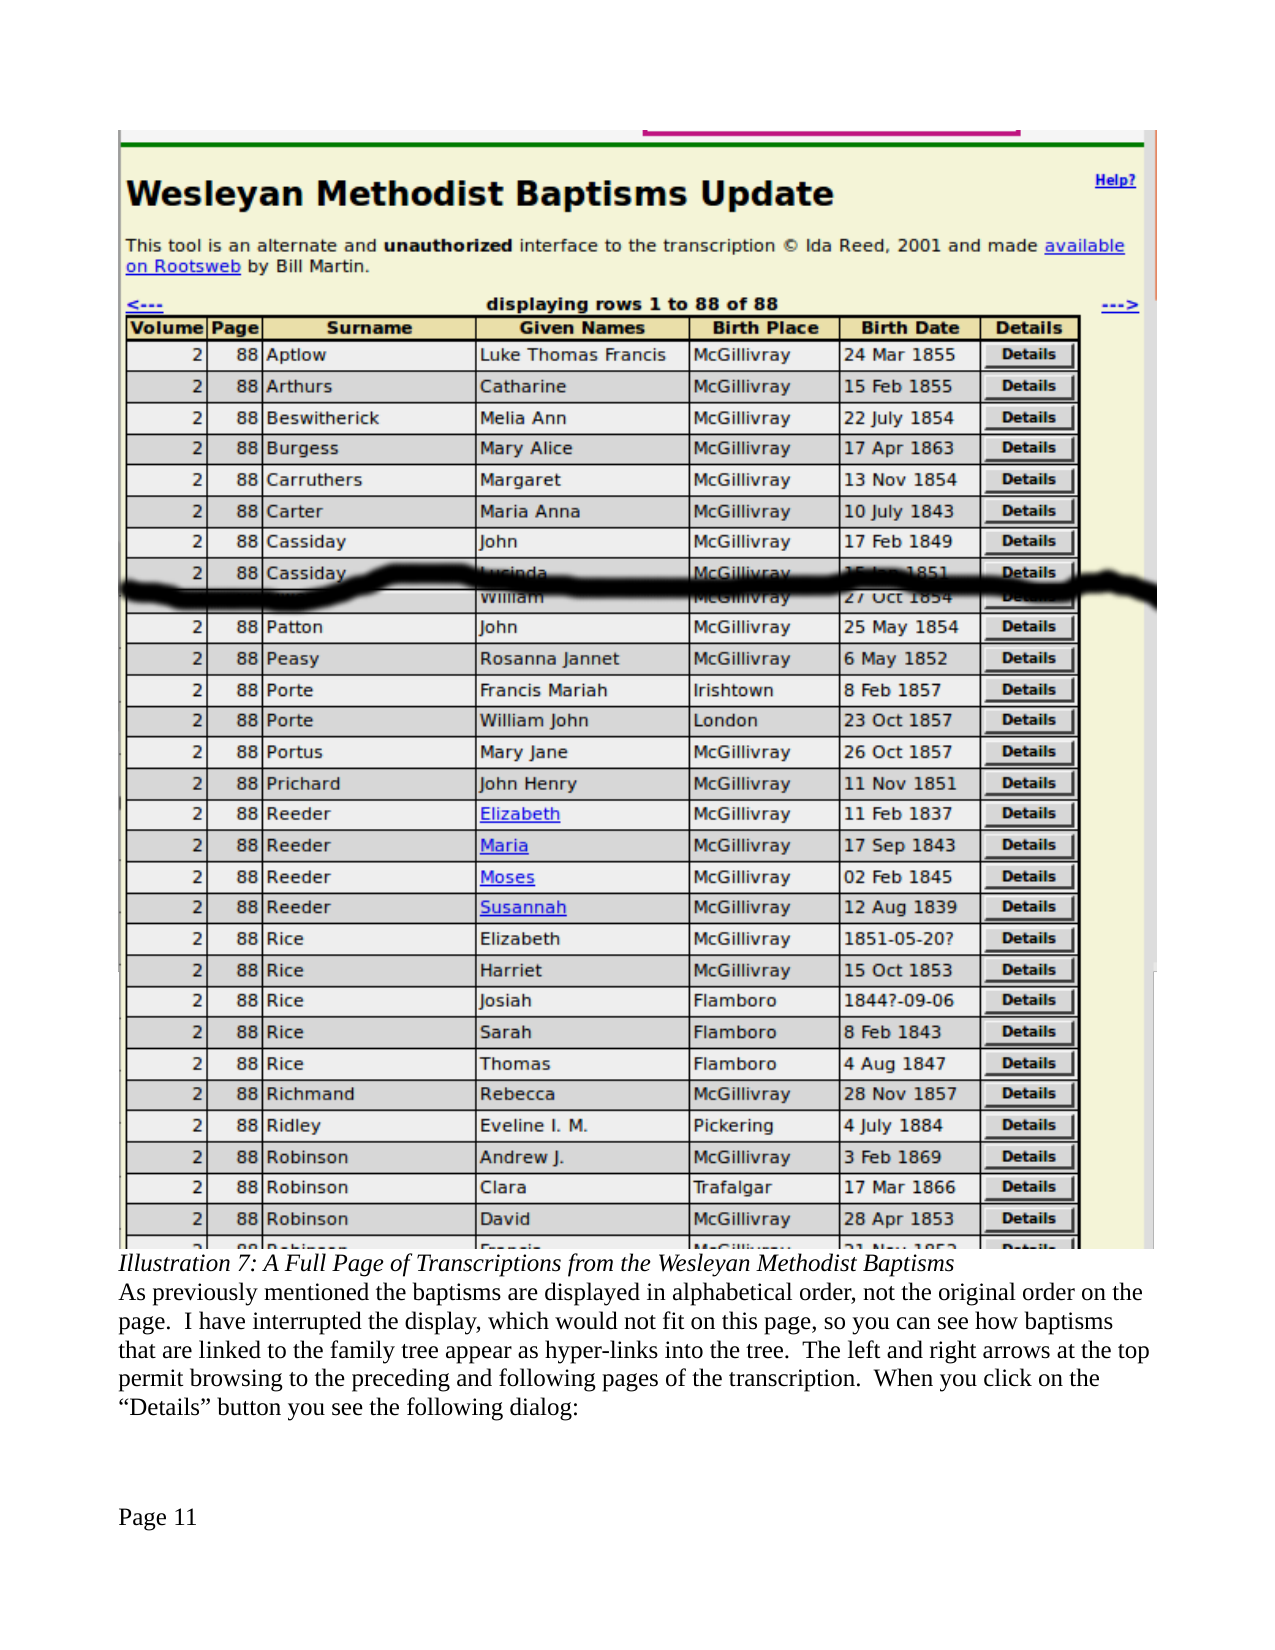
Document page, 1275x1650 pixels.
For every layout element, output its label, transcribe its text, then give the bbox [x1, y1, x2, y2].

text As previously mentioned the baptisms are displayed in alphabetical order, not the original order on the page. I have interrupted the display, which would not fit on this page, so you can see how baptisms that are linked to the family tree appear as hyper-links into the tree. The left and right arrows at the top permit browsing to the preceding and following pages of the transcription. When you click on the “Details” button you see the following dialog: [118, 1277, 1157, 1421]
picture [118, 130, 1157, 1249]
text [118, 118, 1157, 130]
text Illustration 7: A Full Page of Transcriptions from the Wesleyan Methodist Baptisms [118, 1249, 1157, 1277]
